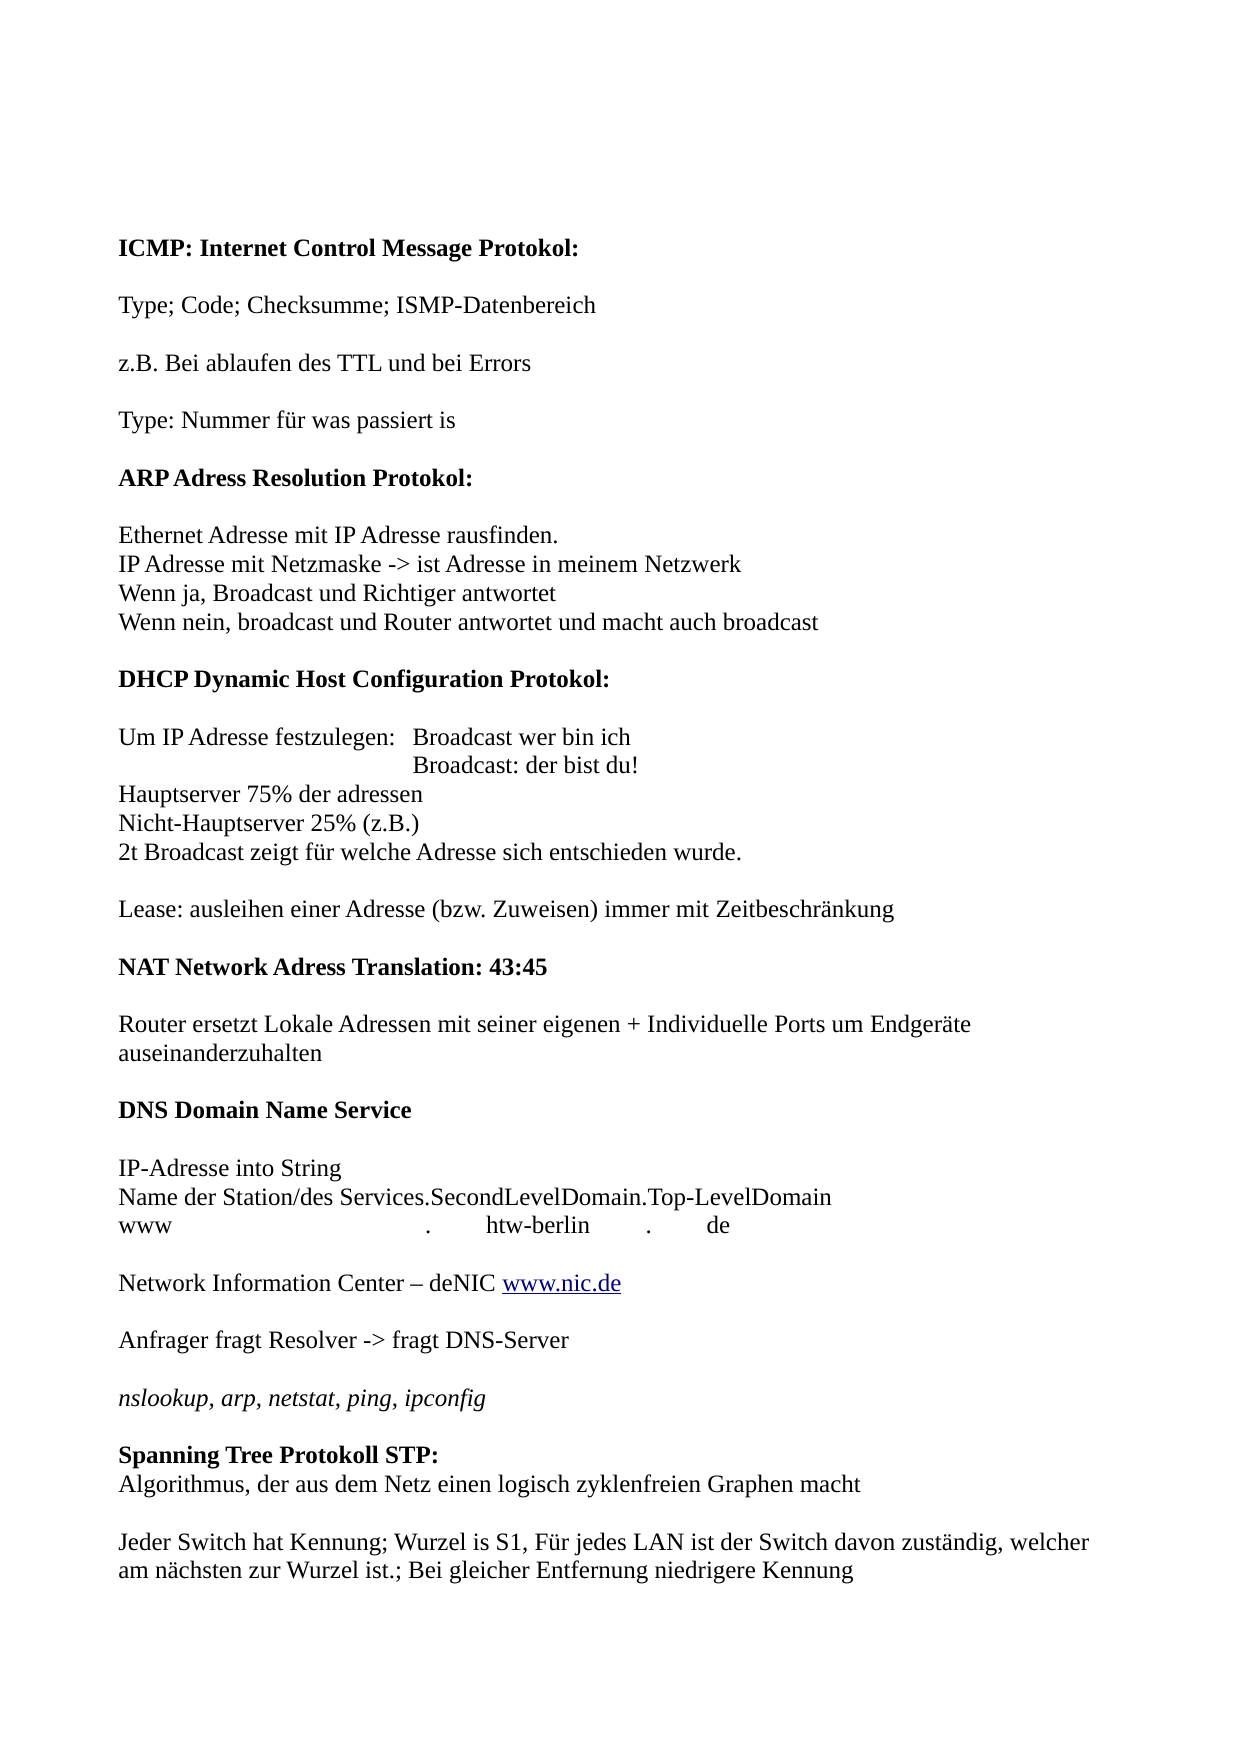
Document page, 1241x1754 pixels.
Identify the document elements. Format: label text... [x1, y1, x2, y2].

text ARP Adress Resolution Protokol: [118, 463, 1122, 521]
text Wenn nein, broadcast und Router antwortet und macht auch broadcast [118, 607, 1122, 636]
text Type; Code; Checksumme; ISMP-Datenbereich [118, 291, 1122, 319]
text Hauptserver 75% der adressen [118, 779, 1122, 808]
text nslookup, arp, netstat, ping, ipconfig [118, 1383, 1122, 1412]
text Lease: ausleihen einer Adresse (bzw. Zuweisen) immer mit Zeitbeschränkung [118, 894, 1122, 923]
text Ethernet Adresse mit IP Adresse rausfinden. [118, 521, 1122, 549]
text IP Adresse mit Netzmaske -> ist Adresse in meinem Netzwerk [118, 549, 1122, 578]
text IP-Adresse into String [118, 1153, 1122, 1182]
text Type: Nummer für was passiert is [118, 406, 1122, 434]
text Name der Station/des Services.SecondLevelDomain.Top-LevelDomain [118, 1182, 1122, 1211]
text ICMP: Internet Control Message Protokol: [118, 233, 1122, 262]
text z.B. Bei ablaufen des TTL und bei Errors [118, 348, 1122, 377]
text Jeder Switch hat Kennung; Wurzel is S1, Für jedes LAN ist der Switch davon zuständig, welcher am nächsten zur Wurzel ist.; Bei gleicher Entfernung niedrigere Kennung [118, 1527, 1122, 1584]
text 2t Broadcast zeigt für welche Adresse sich entschieden wurde. [118, 837, 1122, 866]
text Nicht-Hauptserver 25% (z.B.) [118, 808, 1122, 837]
text DNS Domain Name Service [118, 1096, 1122, 1124]
text Anfrager fragt Resolver -> fragt DNS-Server [118, 1326, 1122, 1354]
text Spanning Tree Protokoll STP: Algorithmus, der aus dem Netz einen logisch zyklenfreien Graphen macht [118, 1441, 1122, 1498]
text Router ersetzt Lokale Adressen mit seiner eigenen + Individuelle Ports um Endgeräte auseinanderzuhalten [118, 1009, 1122, 1067]
text www . htw-berlin . de Network Information Center – deNIC www.nic.de [118, 1211, 1122, 1297]
text Wenn ja, Broadcast und Richtiger antwortet [118, 578, 1122, 607]
text DHCP Dynamic Host Configuration Protokol: Um IP Adresse festzulegen: Broadcast wer bin ich Broadcast: der bist du! [118, 664, 1122, 779]
text NAT Network Adress Translation: 43:45 [118, 952, 1122, 981]
